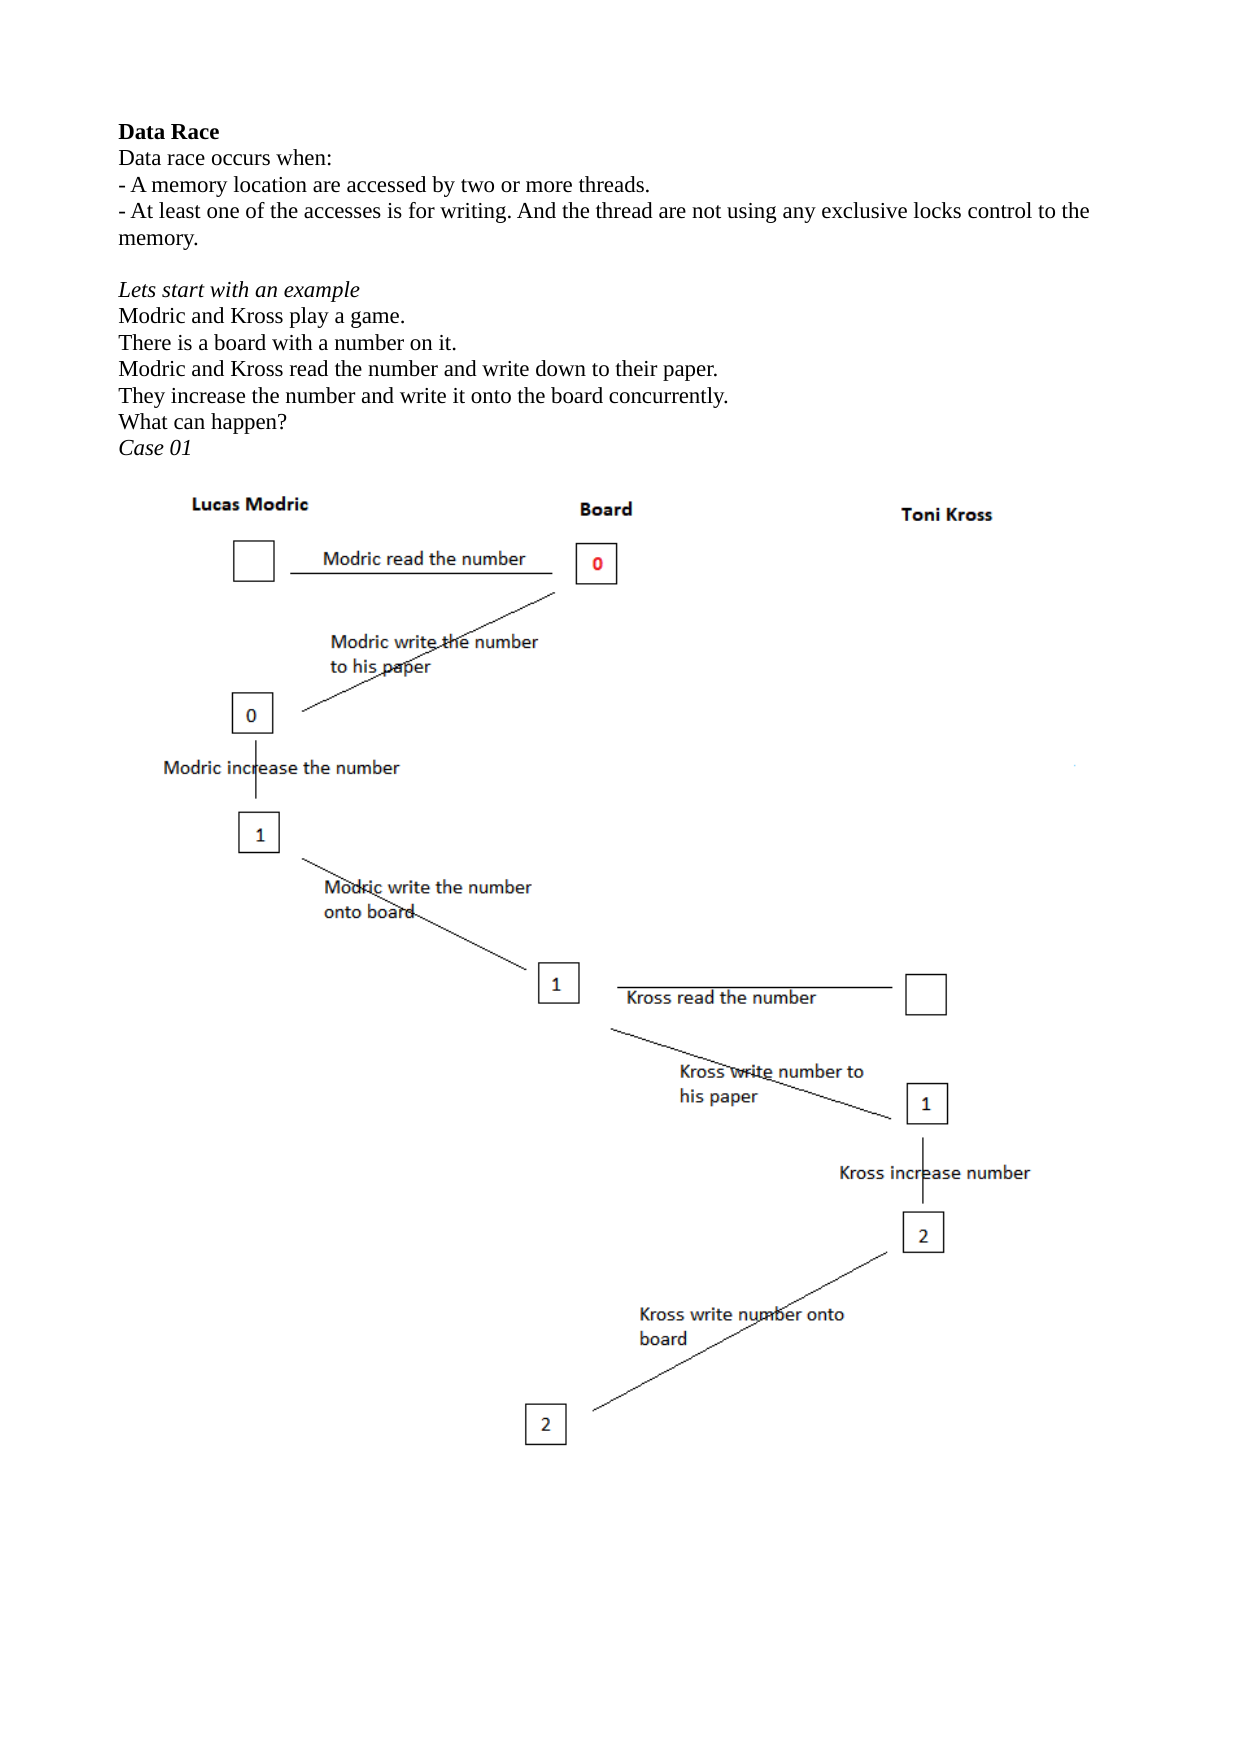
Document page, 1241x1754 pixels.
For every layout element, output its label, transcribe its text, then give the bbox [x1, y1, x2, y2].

text What can happen? [118, 408, 1122, 434]
text Case 01 [118, 434, 1122, 461]
text Data Race [118, 118, 1122, 144]
text Lets start with an example [118, 276, 1122, 303]
text Data race occurs when: [118, 144, 1122, 171]
text They increase the number and write it onto the board concurrently. [118, 382, 1122, 408]
text Modric and Kross play a game. [118, 303, 1122, 329]
text - At least one of the accesses is for writing. And the thread are not using any exclusive locks control to the memory. [118, 197, 1122, 250]
picture [158, 460, 1082, 1527]
text Modric and Kross read the number and write down to their paper. [118, 355, 1122, 382]
text There is a board with a number on it. [118, 329, 1122, 355]
text - A memory location are accessed by two or more threads. [118, 171, 1122, 197]
